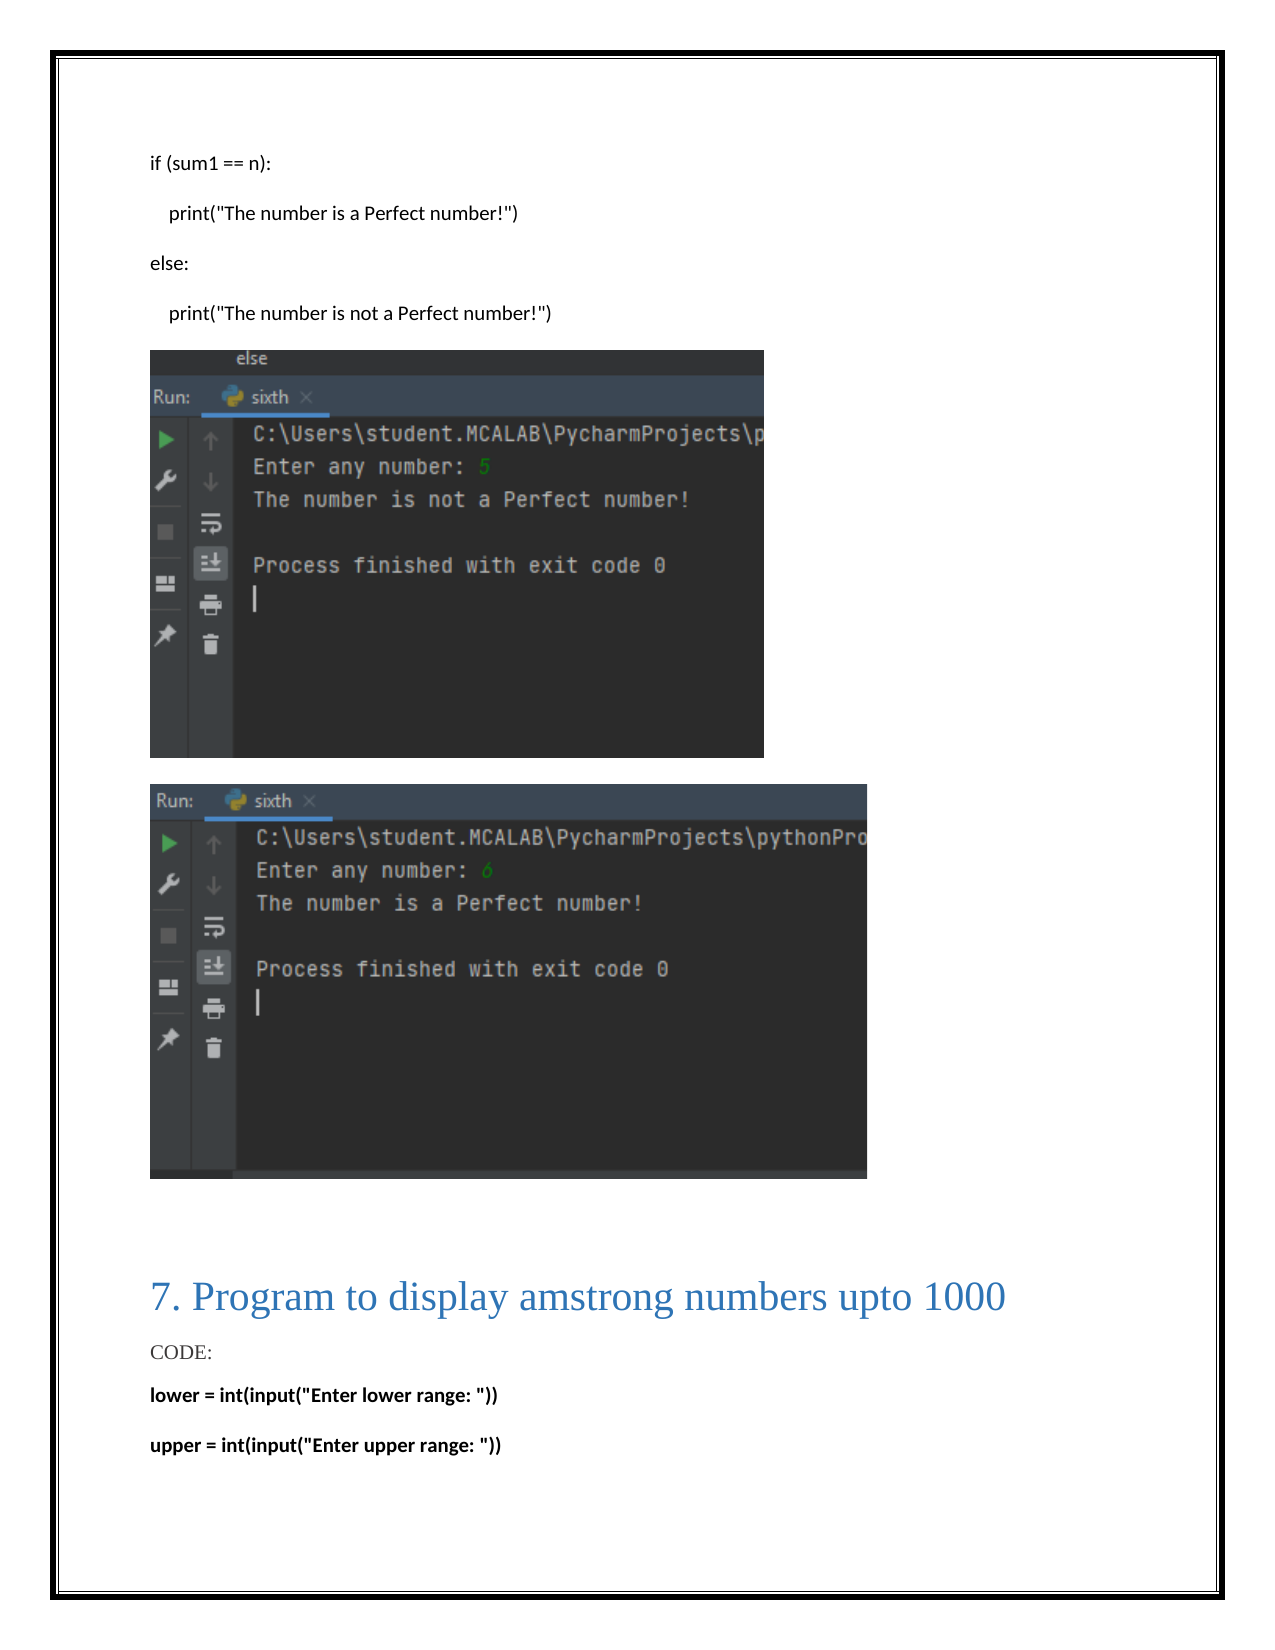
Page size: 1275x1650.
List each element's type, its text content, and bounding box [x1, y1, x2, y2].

picture [150, 784, 868, 1179]
text lower = int(input("Enter lower range: ")) [150, 1382, 1125, 1408]
text upper = int(input("Enter upper range: ")) [150, 1432, 1125, 1458]
text 7. Program to display amstrong numbers upto 1000 [150, 1271, 1125, 1319]
text CODE: [150, 1340, 1125, 1364]
text else: [150, 250, 1125, 275]
text if (sum1 == n): [150, 150, 1125, 175]
picture [150, 350, 764, 758]
text print("The number is not a Perfect number!") [150, 300, 1125, 325]
text print("The number is a Perfect number!") [150, 200, 1125, 225]
